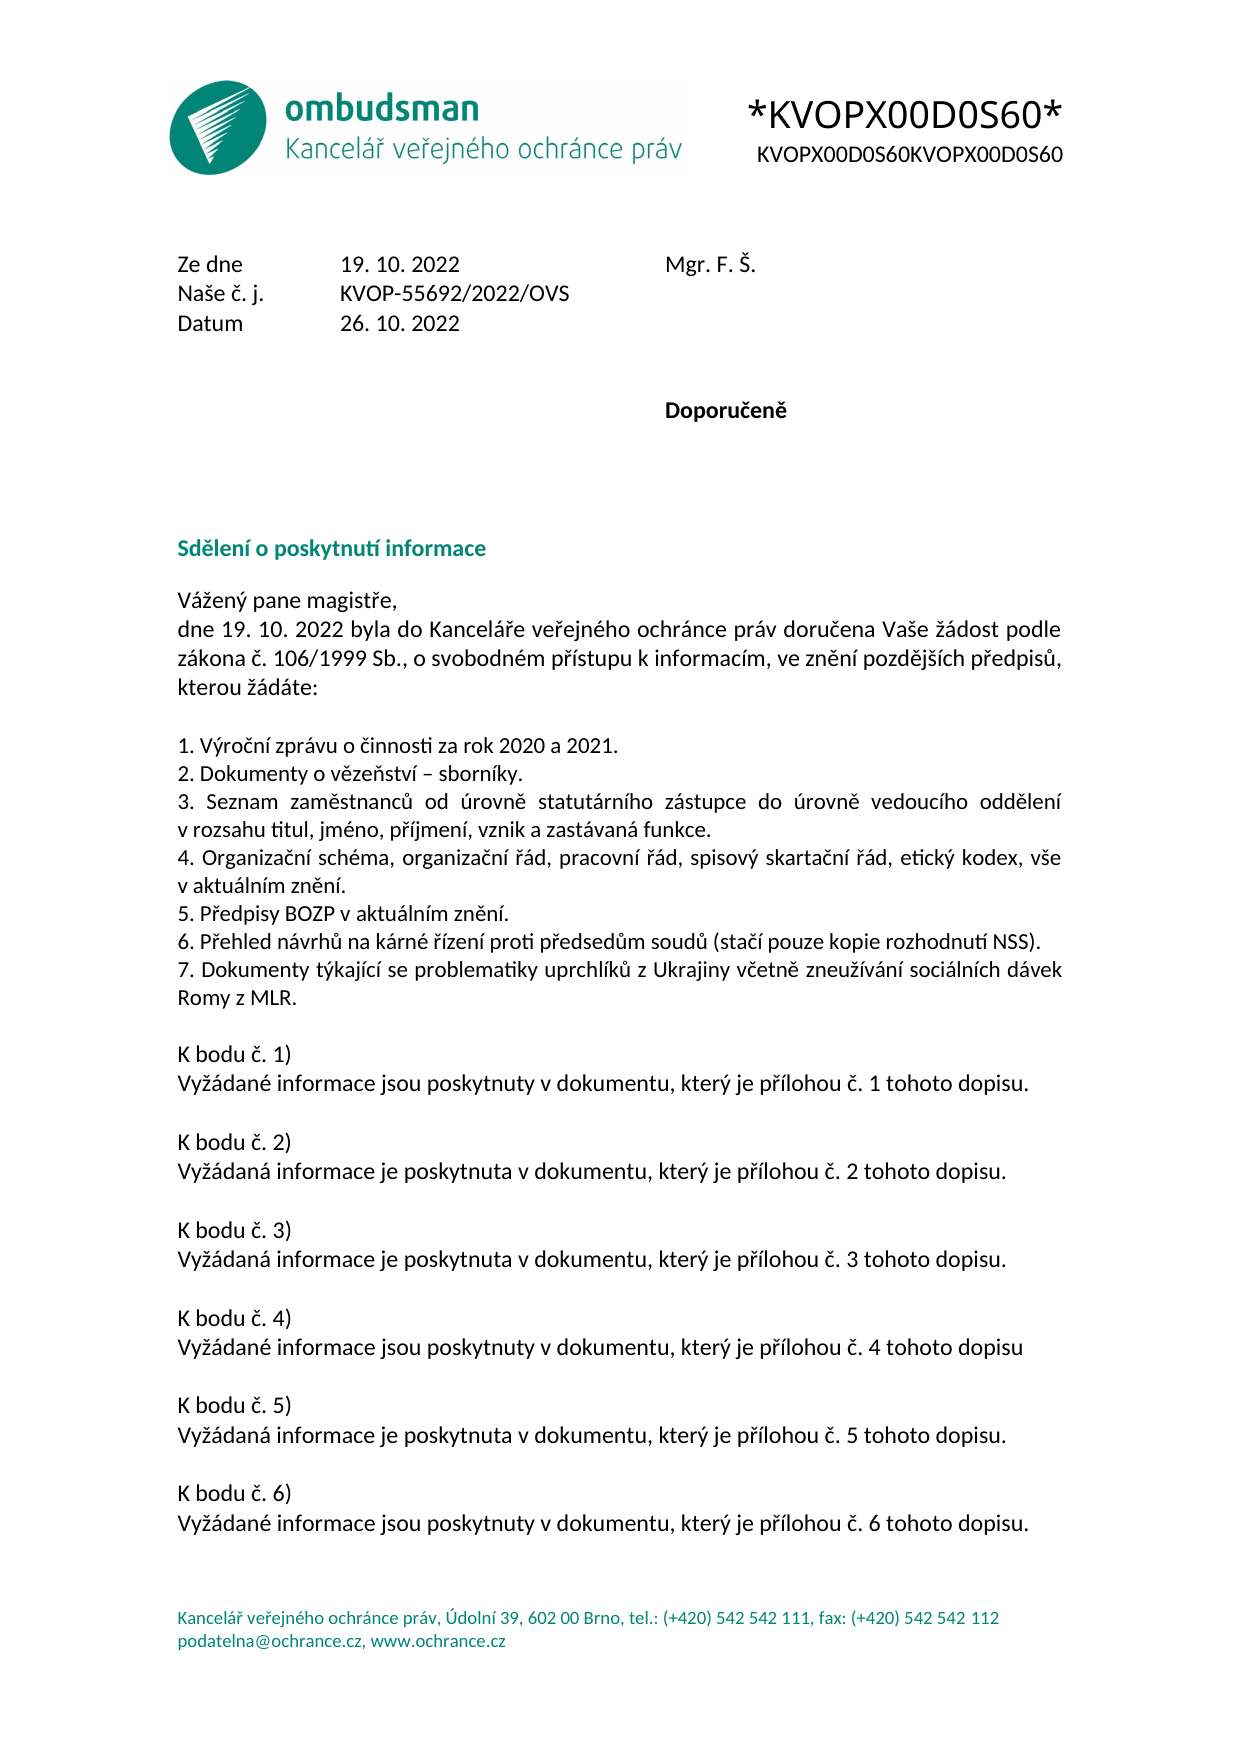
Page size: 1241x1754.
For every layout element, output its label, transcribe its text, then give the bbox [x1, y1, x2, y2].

text 6. Přehled návrhů na kárné řízení proti předsedům soudů (stačí pouze kopie rozhodnutí NSS). [177, 927, 1063, 955]
table_header Ze dne Naše č. j. Datum [177, 220, 340, 513]
text K bodu č. 4) [177, 1303, 1063, 1332]
text Sdělení o poskytnutí informace [177, 533, 1063, 563]
text Vyžádané informace jsou poskytnuty v dokumentu, který je přílohou č. 1 tohoto dopisu. [177, 1068, 1063, 1098]
text Vyžádaná informace je poskytnuta v dokumentu, který je přílohou č. 3 tohoto dopisu. [177, 1244, 1063, 1273]
text 7. Dokumenty týkající se problematiky uprchlíků z Ukrajiny včetně zneužívání sociálních dávek Romy z MLR. [177, 955, 1063, 1011]
text 2. Dokumenty o vězeňství – sborníky. [177, 759, 1063, 787]
text K bodu č. 5) [177, 1391, 1063, 1420]
table_header Mgr. F. Š. Doporučeně [665, 220, 1086, 513]
text 5. Předpisy BOZP v aktuálním znění. [177, 899, 1063, 927]
text 1. Výroční zprávu o činnosti za rok 2020 a 2021. [177, 731, 1063, 759]
text 4. Organizační schéma, organizační řád, pracovní řád, spisový skartační řád, etický kodex, vše v aktuálním znění. [177, 843, 1063, 899]
text Vyžádané informace jsou poskytnuty v dokumentu, který je přílohou č. 6 tohoto dopisu. [177, 1508, 1063, 1537]
text 3. Seznam zaměstnanců od úrovně statutárního zástupce do úrovně vedoucího oddělení v rozsahu titul, jméno, příjmení, vznik a zastávaná funkce. [177, 787, 1063, 843]
table_header 19. 10. 2022 KVOP-55692/2022/OVS 26. 10. 2022 [340, 220, 665, 513]
text Vážený pane magistře, [177, 585, 1063, 614]
text dne 19. 10. 2022 byla do Kanceláře veřejného ochránce práv doručena Vaše žádost podle zákona č. 106/1999 Sb., o svobodném přístupu k informacím, ve znění pozdějších předpisů, kterou žádáte: [177, 614, 1063, 702]
text K bodu č. 1) [177, 1039, 1063, 1068]
text K bodu č. 3) [177, 1215, 1063, 1244]
text Vyžádaná informace je poskytnuta v dokumentu, který je přílohou č. 5 tohoto dopisu. [177, 1420, 1063, 1449]
text K bodu č. 6) [177, 1478, 1063, 1508]
text Vyžádané informace jsou poskytnuty v dokumentu, který je přílohou č. 4 tohoto dopisu [177, 1332, 1063, 1361]
text K bodu č. 2) [177, 1127, 1063, 1156]
text Vyžádaná informace je poskytnuta v dokumentu, který je přílohou č. 2 tohoto dopisu. [177, 1156, 1063, 1186]
